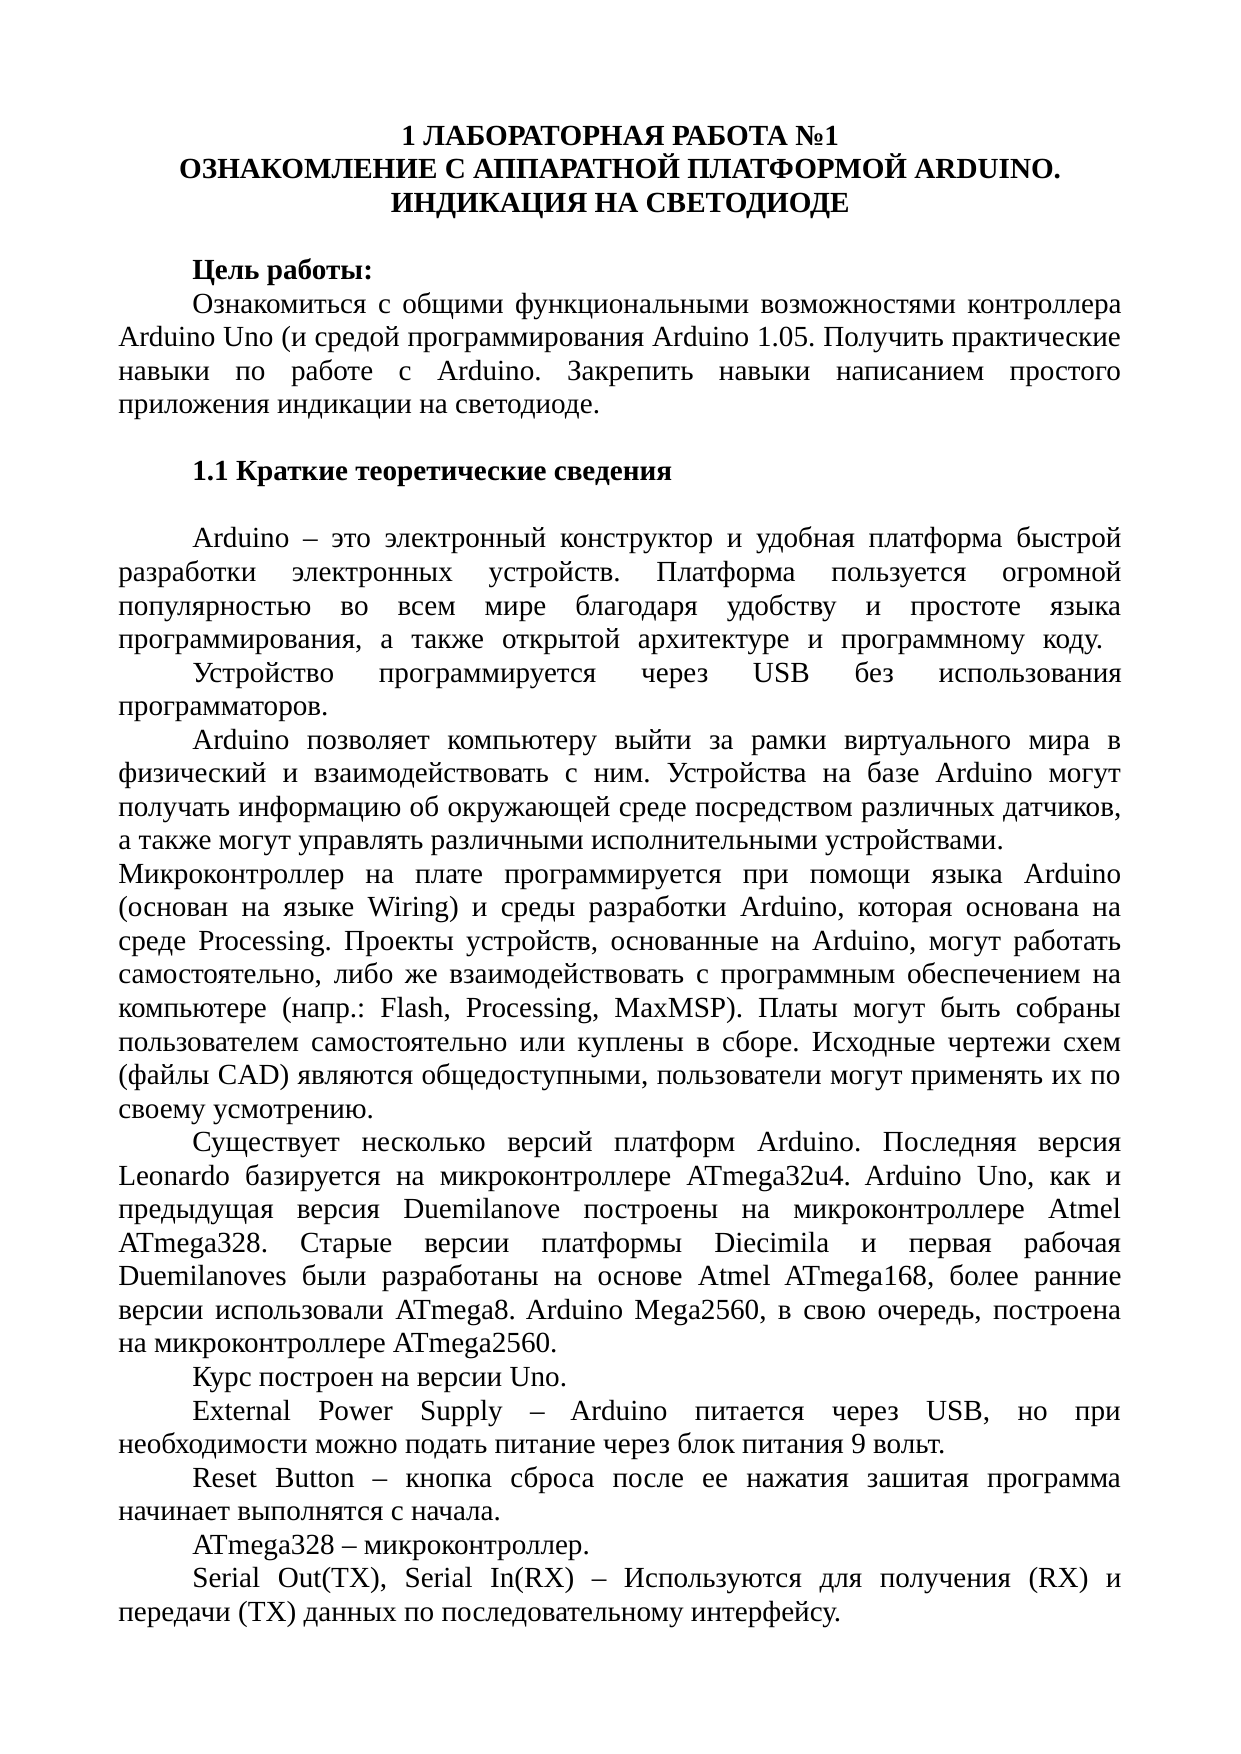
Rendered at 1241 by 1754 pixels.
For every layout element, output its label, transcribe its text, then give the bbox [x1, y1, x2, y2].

text Serial Out(TX), Serial In(RX) – Используются для получения (RX) и передачи (TX) данных по последовательному интерфейсу. [118, 1560, 1122, 1627]
text Цель работы: [118, 252, 1122, 286]
text Микроконтроллер на плате программируется при помощи языка Arduino (основан на языке Wiring) и среды разработки Arduino, которая основана на среде Processing. Проекты устройств, основанные на Arduino, могут работать самостоятельно, либо же взаимодействовать с программным обеспечением на компьютере (напр.: Flash, Processing, MaxMSP). Платы могут быть собраны пользователем самостоятельно или куплены в сборе. Исходные чертежи схем (файлы CAD) являются общедоступными, пользователи могут применять их по своему усмотрению. [118, 856, 1122, 1124]
text Ознакомиться с общими функциональными возможностями контроллера Arduino Uno (и средой программирования Arduino 1.05. Получить практические навыки по работе с Arduino. Закрепить навыки написанием простого приложения индикации на светодиоде. [118, 286, 1122, 420]
text ОЗНАКОМЛЕНИЕ С АППАРАТНОЙ ПЛАТФОРМОЙ ARDUINO. [118, 152, 1122, 185]
text ATmega328 – микроконтроллер. [118, 1527, 1122, 1560]
text Reset Button – кнопка сброса после ее нажатия зашитая программа начинает выполнятся с начала. [118, 1460, 1122, 1527]
text ИНДИКАЦИЯ НА СВЕТОДИОДЕ [118, 185, 1122, 219]
text Курс построен на версии Uno. [118, 1359, 1122, 1393]
text Arduino позволяет компьютеру выйти за рамки виртуального мира в физический и взаимодействовать с ним. Устройства на базе Arduino могут получать информацию об окружающей среде посредством различных датчиков, а также могут управлять различными исполнительными устройствами. [118, 722, 1122, 856]
text External Power Supply – Arduino питается через USB, но при необходимости можно подать питание через блок питания 9 вольт. [118, 1393, 1122, 1460]
text Существует несколько версий платформ Arduino. Последняя версия Leonardo базируется на микроконтроллере ATmega32u4. Arduino Uno, как и предыдущая версия Duemilanove построены на микроконтроллере Atmel ATmega328. Старые версии платформы Diecimila и первая рабочая Duemilanoves были разработаны на основе Atmel ATmega168, более ранние версии использовали ATmega8. Arduino Mega2560, в свою очередь, построена на микроконтроллере ATmega2560. [118, 1124, 1122, 1359]
text 1.1 Краткие теоретические сведения [118, 453, 1122, 487]
text 1 ЛАБОРАТОРНАЯ РАБОТА №1 [118, 118, 1122, 152]
text Arduino – это электронный конструктор и удобная платформа быстрой разработки электронных устройств. Платформа пользуется огромной популярностью во всем мире благодаря удобству и простоте языка программирования, а также открытой архитектуре и программному коду. Устройство программируется через USB без использования программаторов. [118, 521, 1122, 722]
